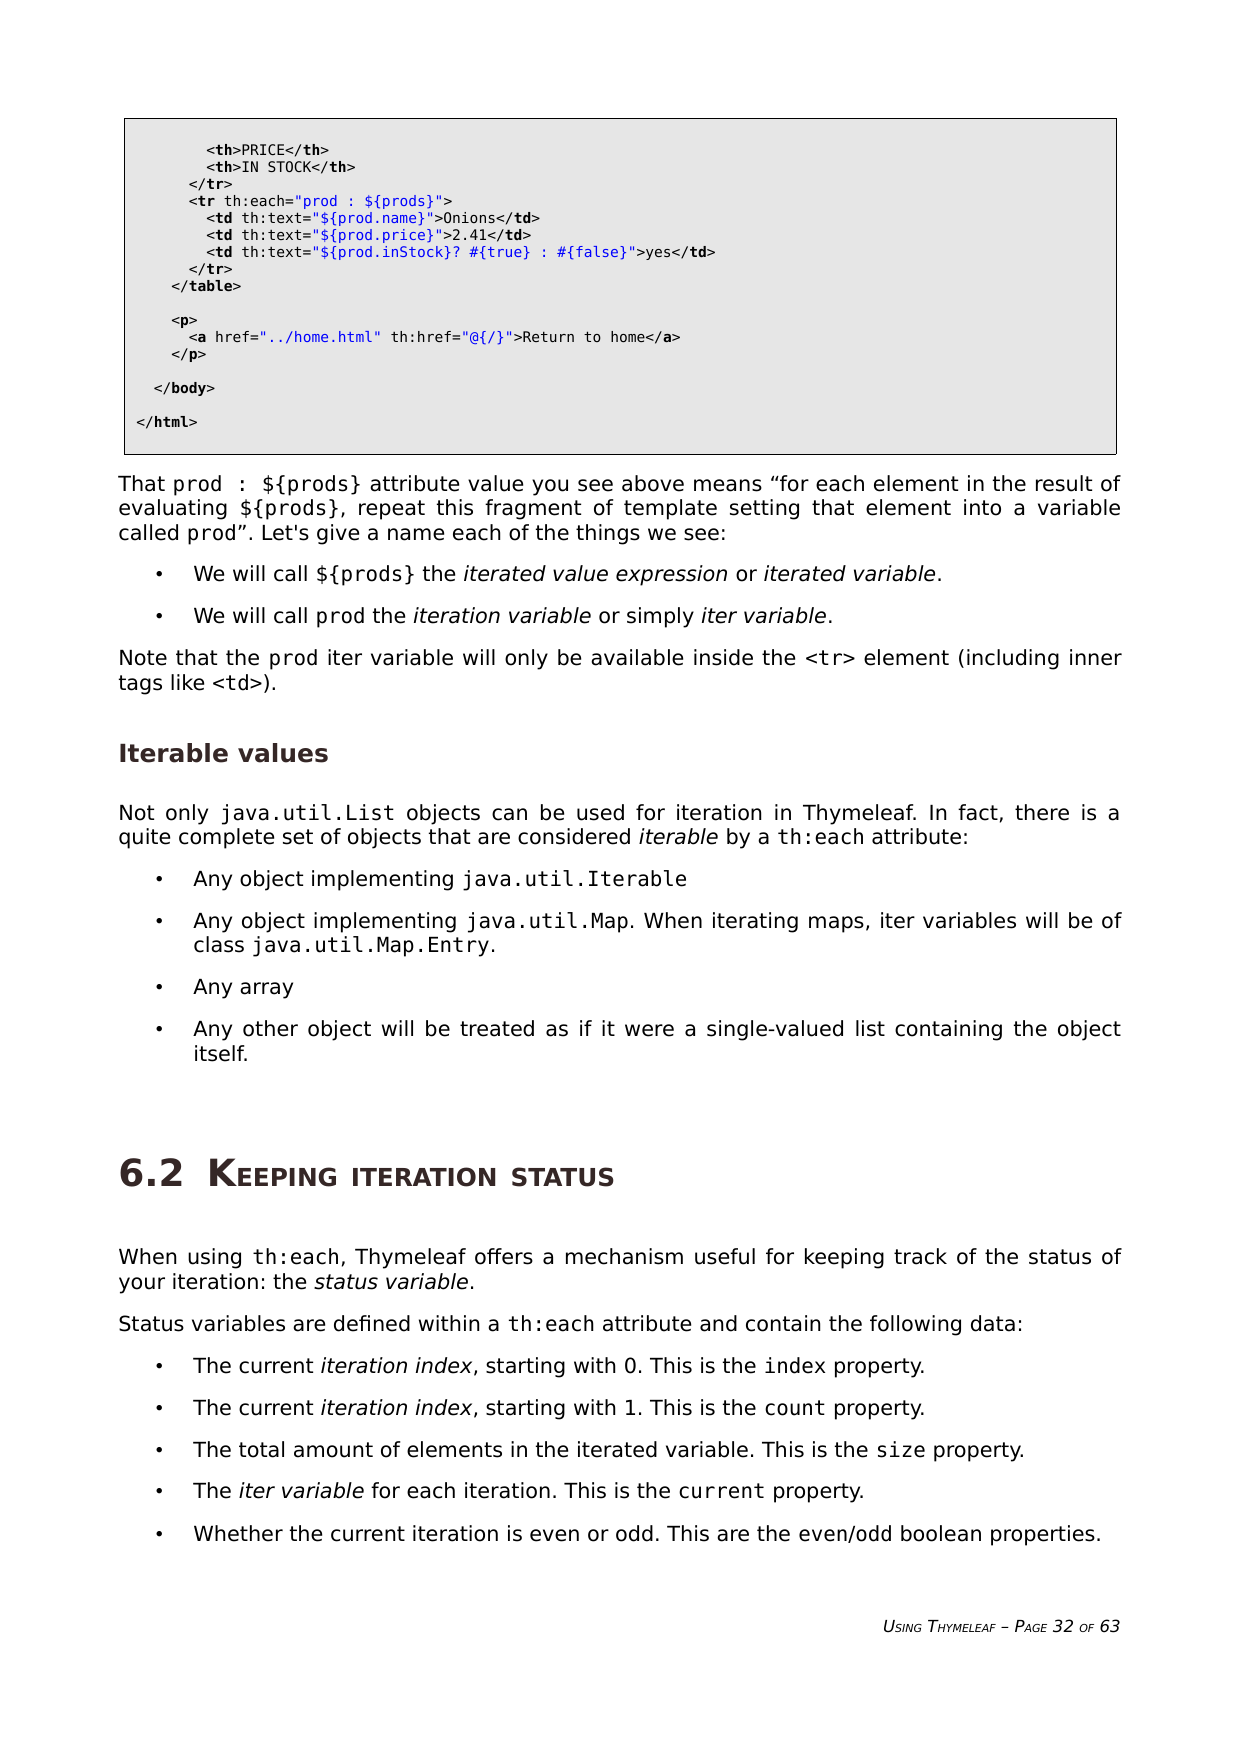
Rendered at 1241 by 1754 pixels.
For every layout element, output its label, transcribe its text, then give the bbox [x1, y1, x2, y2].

list Any object implementing java.util.Iterable [156, 867, 1122, 891]
subtitle Iterable values [118, 739, 1122, 768]
list Any array [156, 975, 1122, 1000]
list We will call ${prods} the iterated value expression or iterated variable. [156, 562, 1122, 587]
list The current iteration index, starting with 0. This is the index property. [156, 1354, 1122, 1378]
text That prod : ${prods} attribute value you see above means “for each element in the result of evaluating ${prods}, repeat this fragment of template setting that element into a variable called prod”. Let's give a name each of the things we see: [118, 472, 1122, 545]
list The total amount of elements in the iterated variable. This is the size property. [156, 1438, 1122, 1462]
text <th>PRICE</th> <th>IN STOCK</th> </tr> <tr th:each="prod : ${prods}"> <td th:text="${prod.name}">Onions</td> <td th:text="${prod.price}">2.41</td> <td th:text="${prod.inStock}? #{true} : #{false}">yes</td> </tr> </table> <p> <a href="../home.html" th:href="@{/}">Return to home</a> </p> </body> </html> [125, 119, 1116, 454]
list The iter variable for each iteration. This is the current property. [156, 1479, 1122, 1504]
text Note that the prod iter variable will only be available inside the <tr> element (including inner tags like <td>). [118, 646, 1122, 695]
text Status variables are defined within a th:each attribute and contain the following data: [118, 1312, 1122, 1336]
list Any object implementing java.util.Map. When iterating maps, iter variables will be of class java.util.Map.Entry. [156, 909, 1122, 958]
subtitle Keeping iteration status [118, 1152, 1122, 1195]
text When using th:each, Thymeleaf offers a mechanism useful for keeping track of the status of your iteration: the status variable. [118, 1245, 1122, 1294]
list We will call prod the iteration variable or simply iter variable. [156, 604, 1122, 629]
text Not only java.util.List objects can be used for iteration in Thymeleaf. In fact, there is a quite complete set of objects that are considered iterable by a th:each attribute: [118, 801, 1122, 849]
list Whether the current iteration is even or odd. This are the even/odd boolean properties. [156, 1522, 1122, 1546]
list The current iteration index, starting with 1. This is the count property. [156, 1396, 1122, 1420]
list Any other object will be treated as if it were a single-valued list containing the object itself. [156, 1017, 1122, 1066]
